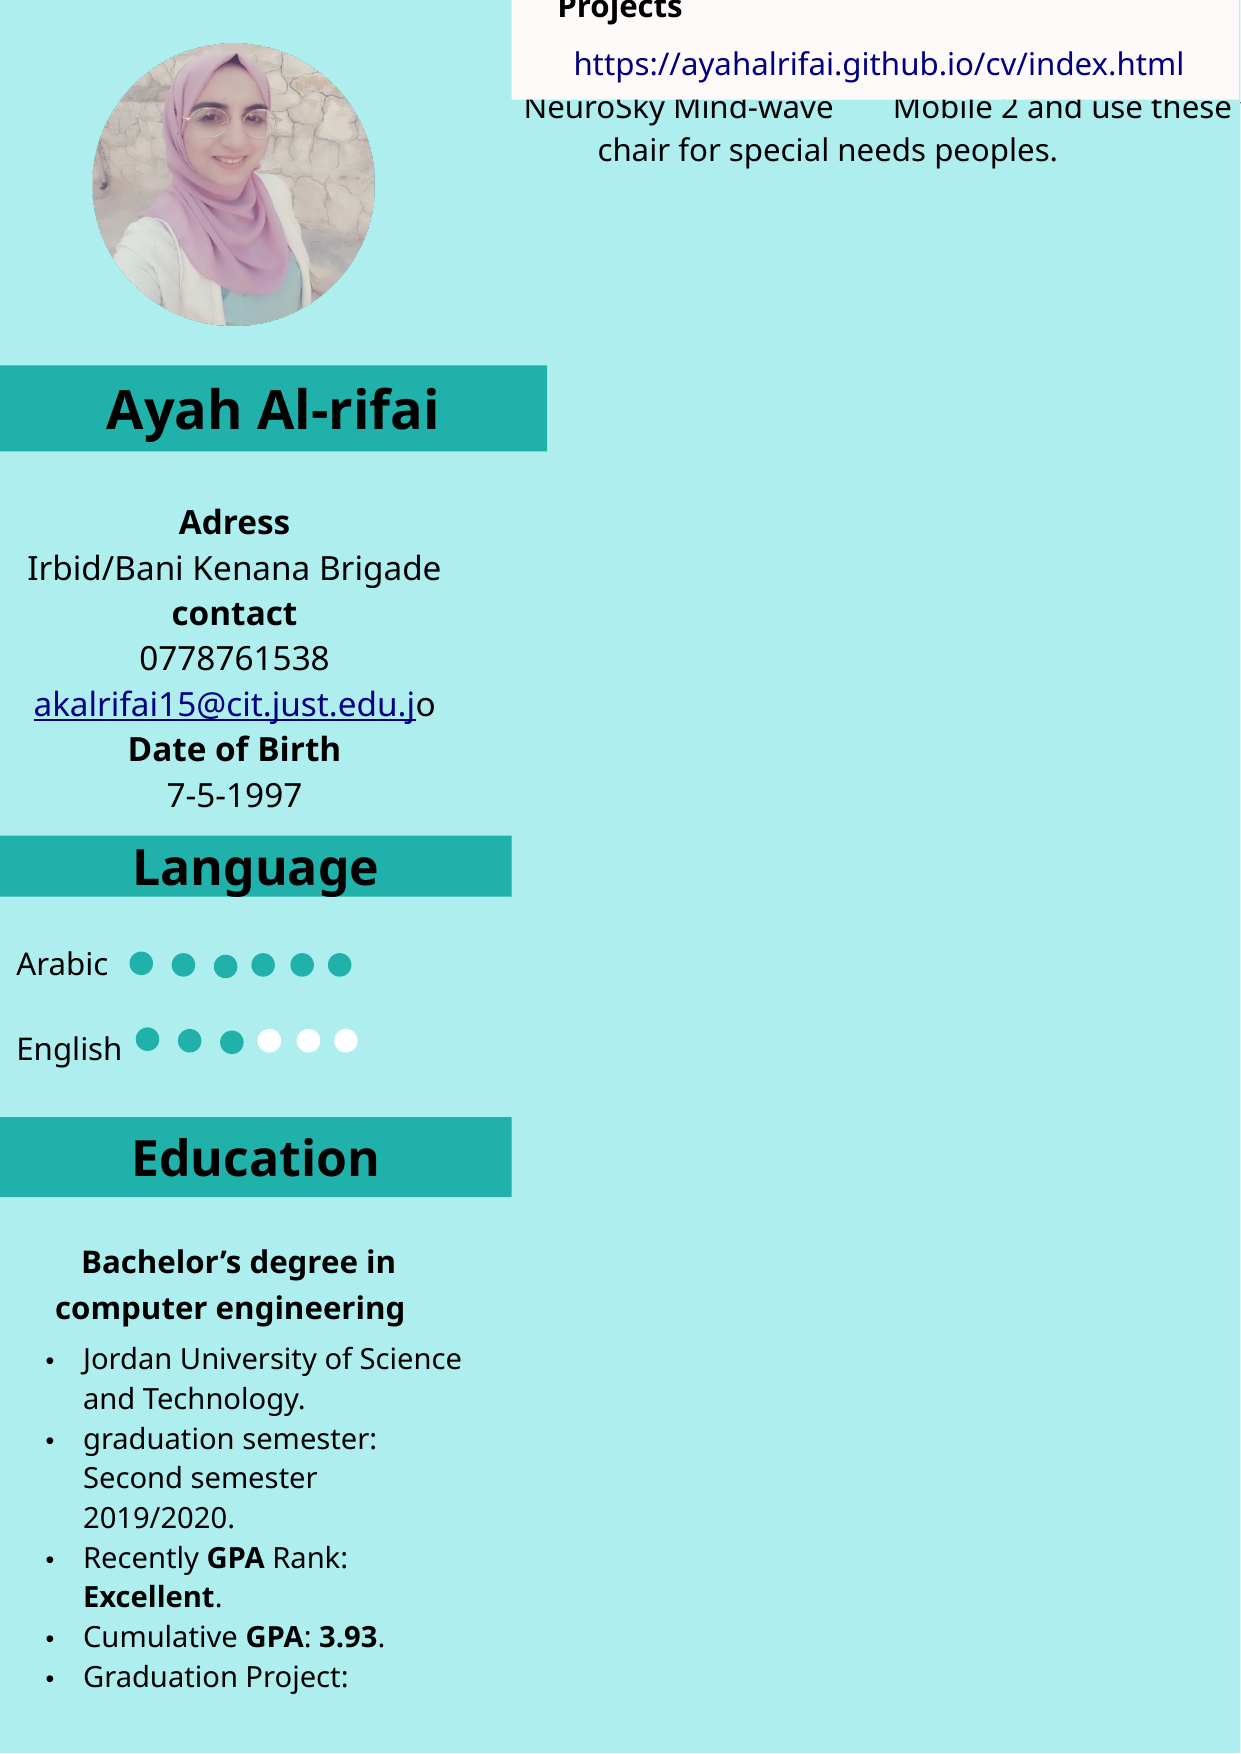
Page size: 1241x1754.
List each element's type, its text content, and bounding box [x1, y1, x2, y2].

text Adress [0, 499, 469, 544]
list Cumulative GPA: 3.93. [45, 1616, 469, 1656]
text 0778761538 [0, 635, 469, 681]
list Jordan University of Science and Technology. [45, 1339, 469, 1418]
text English [0, 1027, 469, 1069]
text Arabic [0, 942, 469, 984]
picture [92, 43, 375, 326]
list Recently GPA Rank: Excellent. [45, 1537, 469, 1616]
list graduation semester: Second semester 2019/2020. [45, 1418, 469, 1537]
text 7-5-1997 [0, 771, 469, 817]
list Graduation Project: [45, 1656, 469, 1696]
text Irbid/Bani Kenana Brigade [0, 544, 469, 590]
text read human brain signals “Attention,Meditation, Eye blink” using NeuroSky Mind-wave Mobile 2 and use these to chair for special needs peoples. [523, 0, 1241, 170]
text contact [0, 590, 469, 635]
text Date of Birth [0, 726, 469, 771]
text Bachelor’s degree in computer engineering [0, 1240, 469, 1328]
text akalrifai15@cit.just.edu.jo [0, 681, 469, 726]
